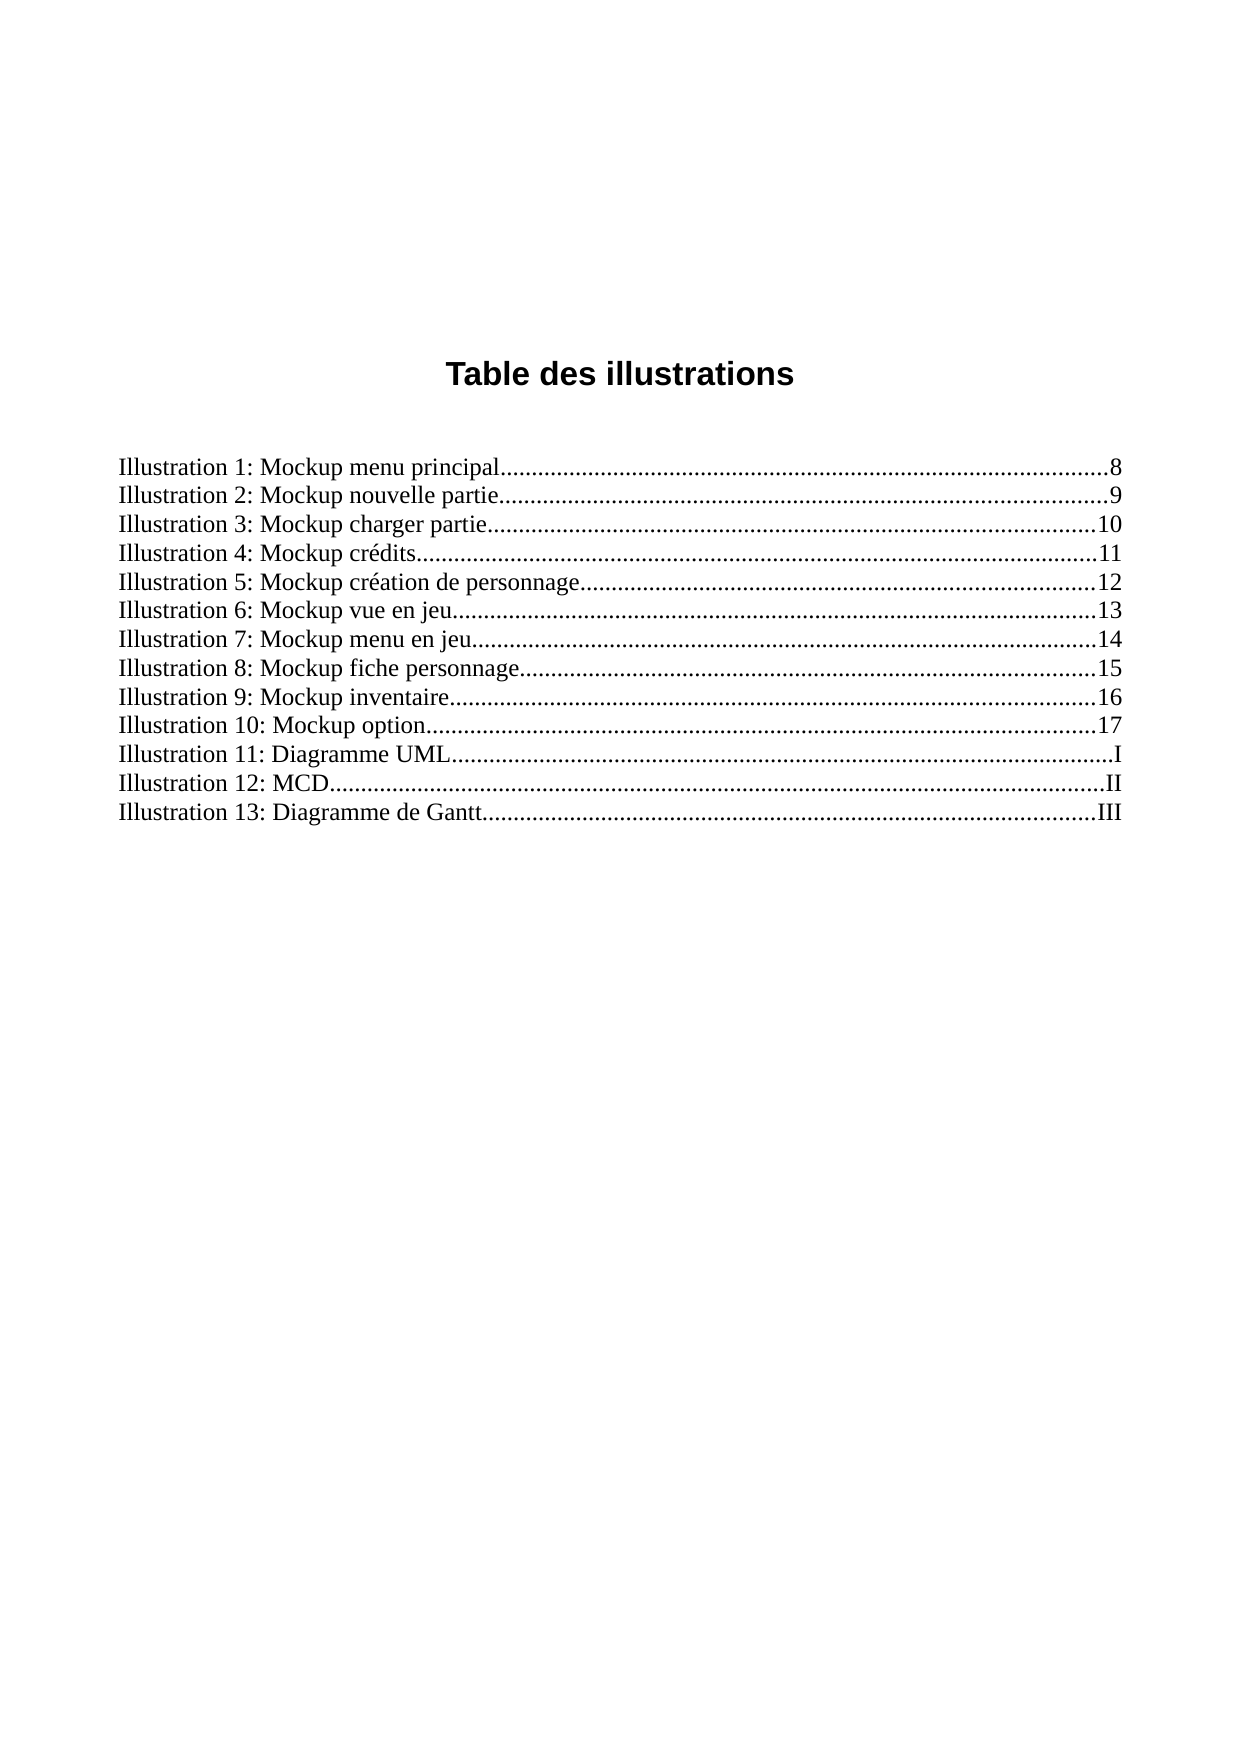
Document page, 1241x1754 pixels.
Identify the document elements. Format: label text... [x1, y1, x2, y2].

text Illustration 3: Mockup charger partie 10 [118, 509, 1122, 538]
text Illustration 6: Mockup vue en jeu 13 [118, 596, 1122, 624]
text Illustration 10: Mockup option 17 [118, 711, 1122, 739]
text Illustration 11: Diagramme UML I [118, 739, 1122, 768]
text Illustration 7: Mockup menu en jeu 14 [118, 624, 1122, 653]
text Illustration 13: Diagramme de Gantt III [118, 797, 1122, 826]
text Illustration 5: Mockup création de personnage 12 [118, 567, 1122, 596]
subtitle Table des illustrations [118, 354, 1122, 393]
text Illustration 4: Mockup crédits 11 [118, 538, 1122, 567]
text Illustration 9: Mockup inventaire 16 [118, 682, 1122, 711]
text Illustration 2: Mockup nouvelle partie 9 [118, 481, 1122, 509]
text Illustration 12: MCD II [118, 768, 1122, 797]
text Illustration 8: Mockup fiche personnage 15 [118, 653, 1122, 682]
text Illustration 1: Mockup menu principal 8 [118, 452, 1122, 481]
